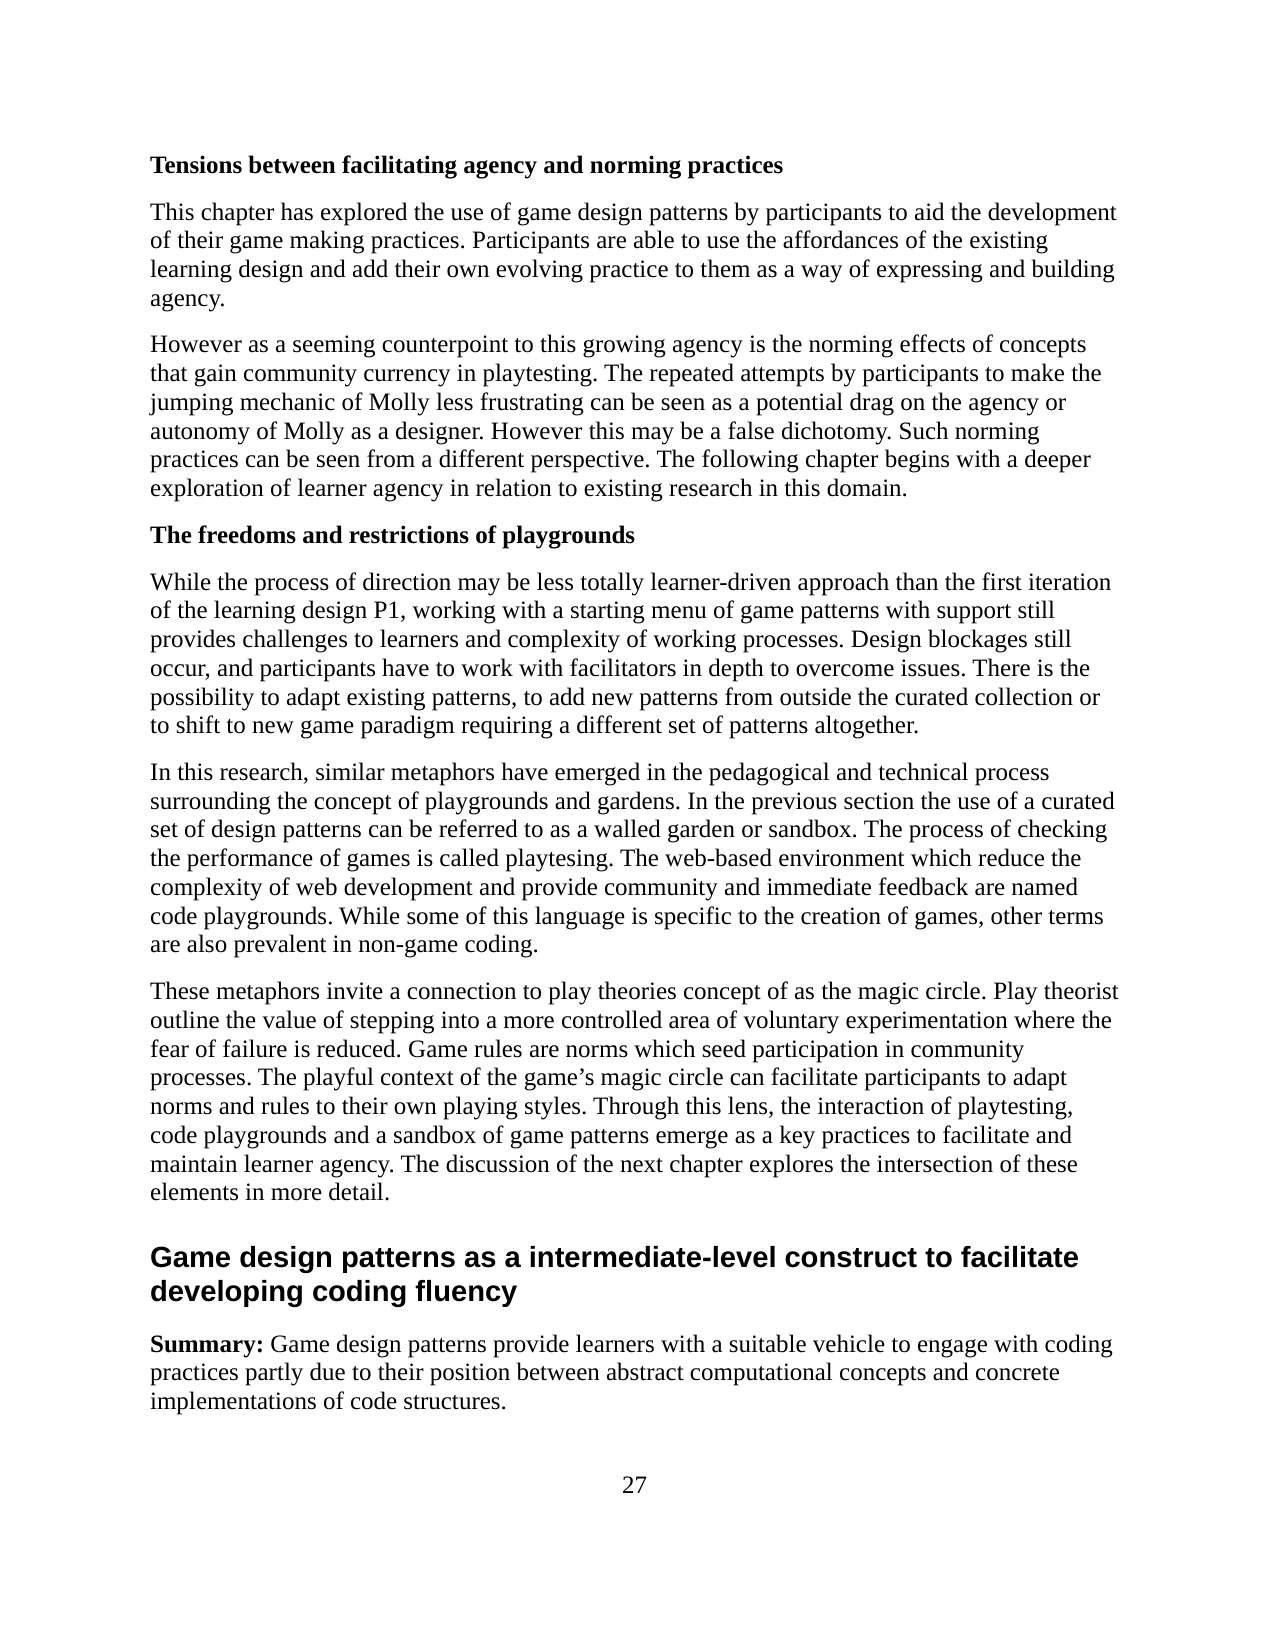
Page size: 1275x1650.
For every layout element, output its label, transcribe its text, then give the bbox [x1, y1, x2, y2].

text This chapter has explored the use of game design patterns by participants to aid the development of their game making practices. Participants are able to use the affordances of the existing learning design and add their own evolving practice to them as a way of expressing and building agency. [150, 197, 1125, 312]
text These metaphors invite a connection to play theories concept of as the magic circle. Play theorist outline the value of stepping into a more controlled area of voluntary experimentation where the fear of failure is reduced. Game rules are norms which seed participation in community processes. The playful context of the game’s magic circle can facilitate participants to adapt norms and rules to their own playing styles. Through this lens, the interaction of playtesting, code playgrounds and a sandbox of game patterns emerge as a key practices to facilitate and maintain learner agency. The discussion of the next chapter explores the intersection of these elements in more detail. [150, 976, 1125, 1206]
text Summary: Game design patterns provide learners with a suitable vehicle to engage with coding practices partly due to their position between abstract computational concepts and concrete implementations of code structures. [150, 1329, 1125, 1415]
text In this research, similar metaphors have emerged in the pedagogical and technical process surrounding the concept of playgrounds and gardens. In the previous section the use of a curated set of design patterns can be referred to as a walled garden or sandbox. The process of checking the performance of games is called playtesing. The web-based environment which reduce the complexity of web development and provide community and immediate feedback are named code playgrounds. While some of this language is specific to the creation of games, other terms are also prevalent in non-game coding. [150, 757, 1125, 958]
text While the process of direction may be less totally learner-driven approach than the first iteration of the learning design P1, working with a starting menu of game patterns with support still provides challenges to learners and complexity of working processes. Design blockages still occur, and participants have to work with facilitators in depth to overcome issues. There is the possibility to adapt existing patterns, to add new patterns from outside the curated collection or to shift to new game paradigm requiring a different set of patterns altogether. [150, 567, 1125, 739]
text Tensions between facilitating agency and norming practices [150, 150, 1125, 179]
subtitle Game design patterns as a intermediate-level construct to facilitate developing coding fluency [150, 1240, 1125, 1307]
text However as a seeming counterpoint to this growing agency is the norming effects of concepts that gain community currency in playtesting. The repeated attempts by participants to make the jumping mechanic of Molly less frustrating can be seen as a potential drag on the agency or autonomy of Molly as a designer. However this may be a false dichotomy. Such norming practices can be seen from a different perspective. The following chapter begins with a deeper exploration of learner agency in relation to existing research in this domain. [150, 329, 1125, 502]
text The freedoms and restrictions of playgrounds [150, 520, 1125, 549]
